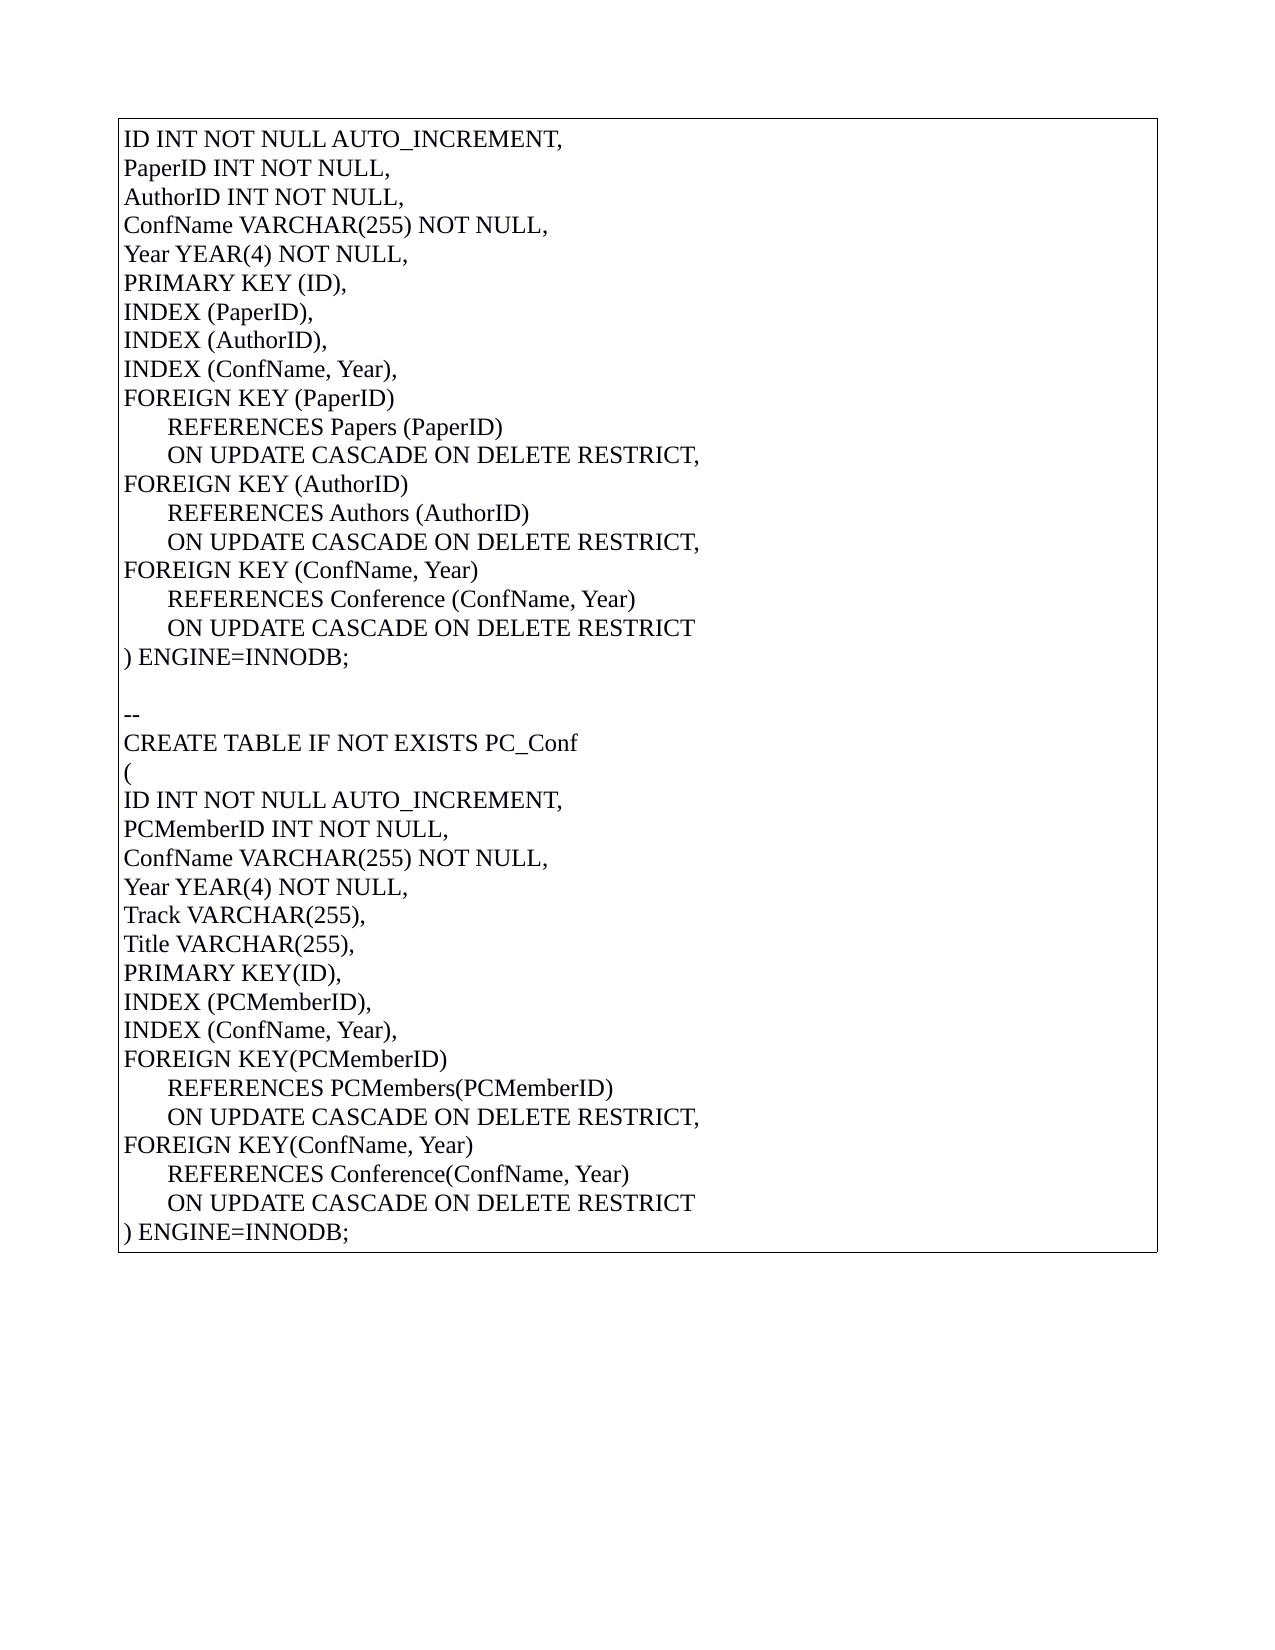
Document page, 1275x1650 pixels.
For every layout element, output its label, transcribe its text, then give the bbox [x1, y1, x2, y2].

table_header ID INT NOT NULL AUTO_INCREMENT, PaperID INT NOT NULL, AuthorID INT NOT NULL, ConfName VARCHAR(255) NOT NULL, Year YEAR(4) NOT NULL, PRIMARY KEY (ID), INDEX (PaperID), INDEX (AuthorID), INDEX (ConfName, Year), FOREIGN KEY (PaperID) REFERENCES Papers (PaperID) ON UPDATE CASCADE ON DELETE RESTRICT, FOREIGN KEY (AuthorID) REFERENCES Authors (AuthorID) ON UPDATE CASCADE ON DELETE RESTRICT, FOREIGN KEY (ConfName, Year) REFERENCES Conference (ConfName, Year) ON UPDATE CASCADE ON DELETE RESTRICT ) ENGINE=INNODB; -- CREATE TABLE IF NOT EXISTS PC_Conf ( ID INT NOT NULL AUTO_INCREMENT, PCMemberID INT NOT NULL, ConfName VARCHAR(255) NOT NULL, Year YEAR(4) NOT NULL, Track VARCHAR(255), Title VARCHAR(255), PRIMARY KEY(ID), INDEX (PCMemberID), INDEX (ConfName, Year), FOREIGN KEY(PCMemberID) REFERENCES PCMembers(PCMemberID) ON UPDATE CASCADE ON DELETE RESTRICT, FOREIGN KEY(ConfName, Year) REFERENCES Conference(ConfName, Year) ON UPDATE CASCADE ON DELETE RESTRICT ) ENGINE=INNODB; [119, 119, 1157, 1251]
